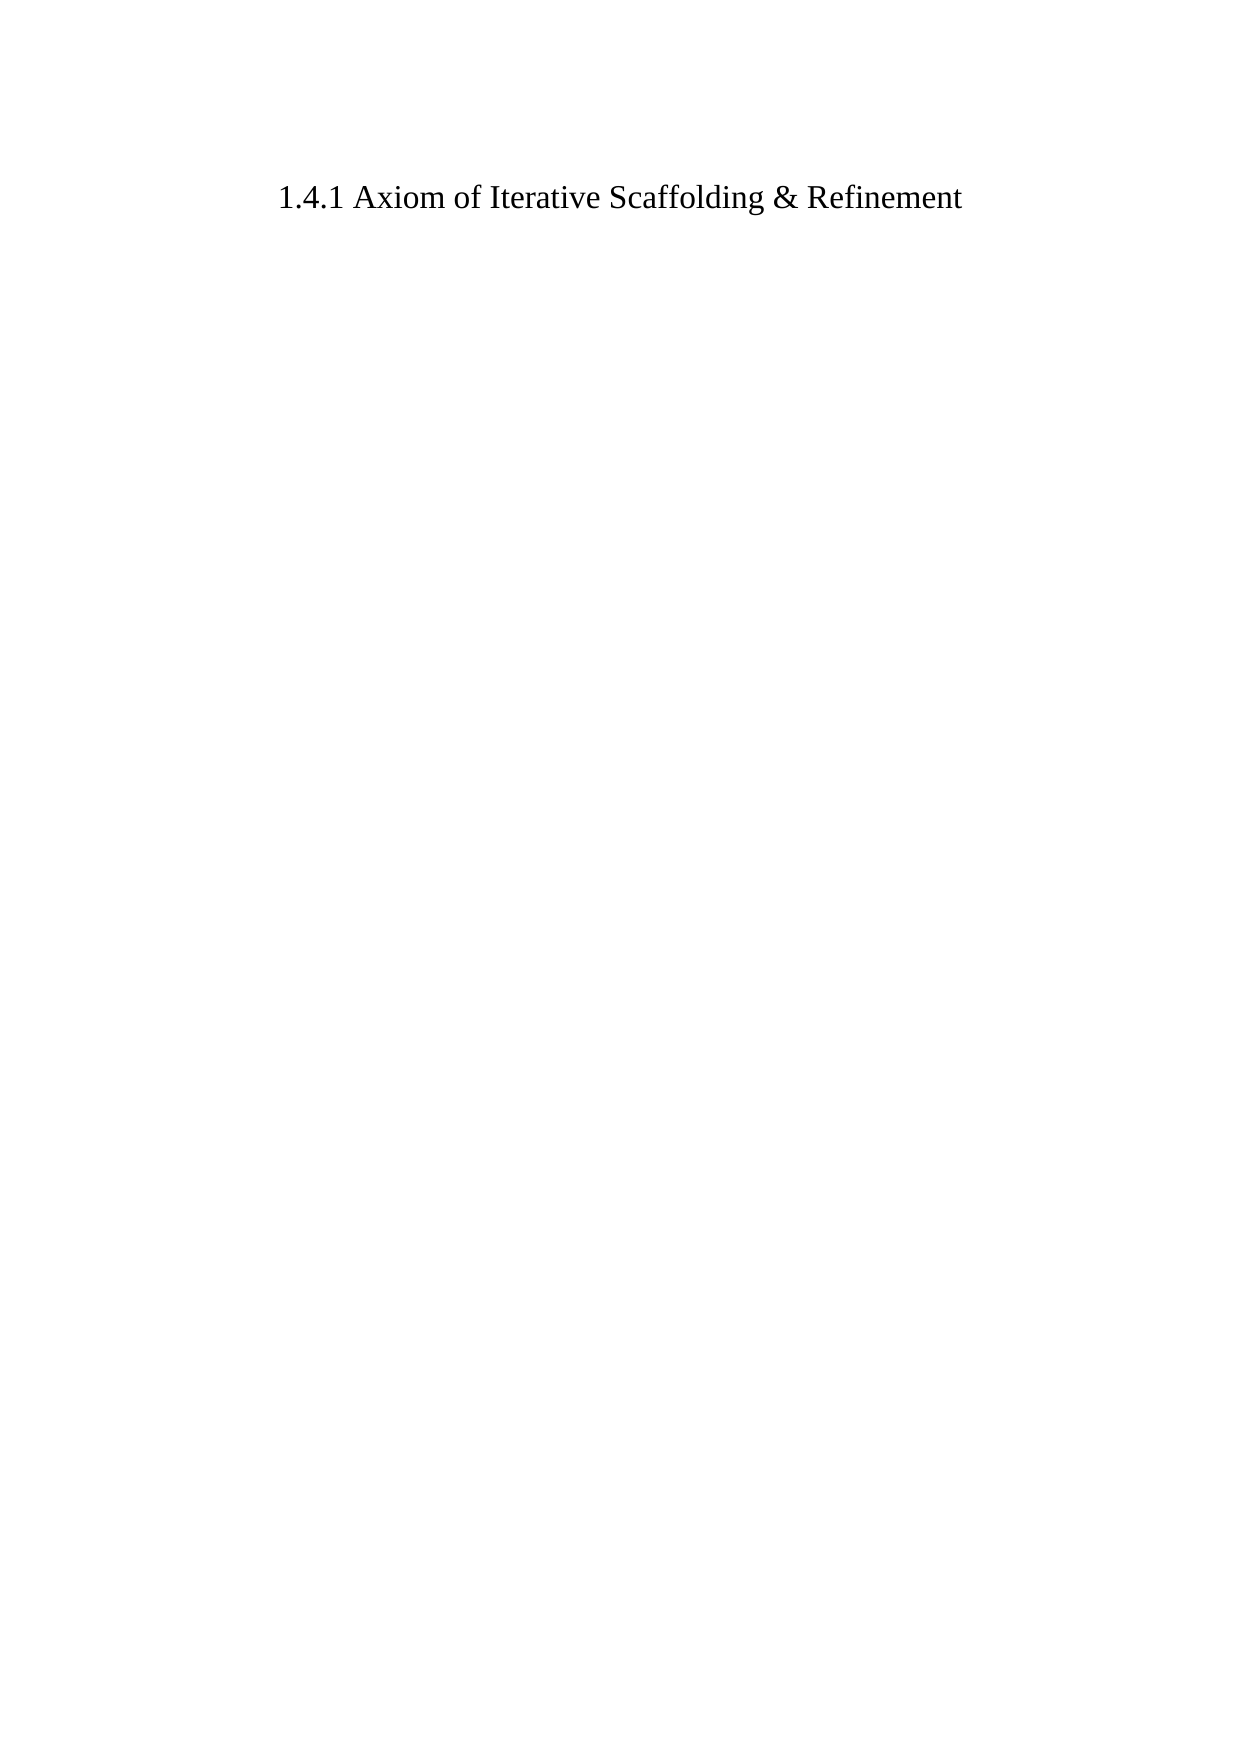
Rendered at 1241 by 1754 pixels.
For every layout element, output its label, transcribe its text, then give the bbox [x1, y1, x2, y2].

subtitle 1.4.1 Axiom of Iterative Scaffolding & Refinement [118, 177, 1122, 216]
